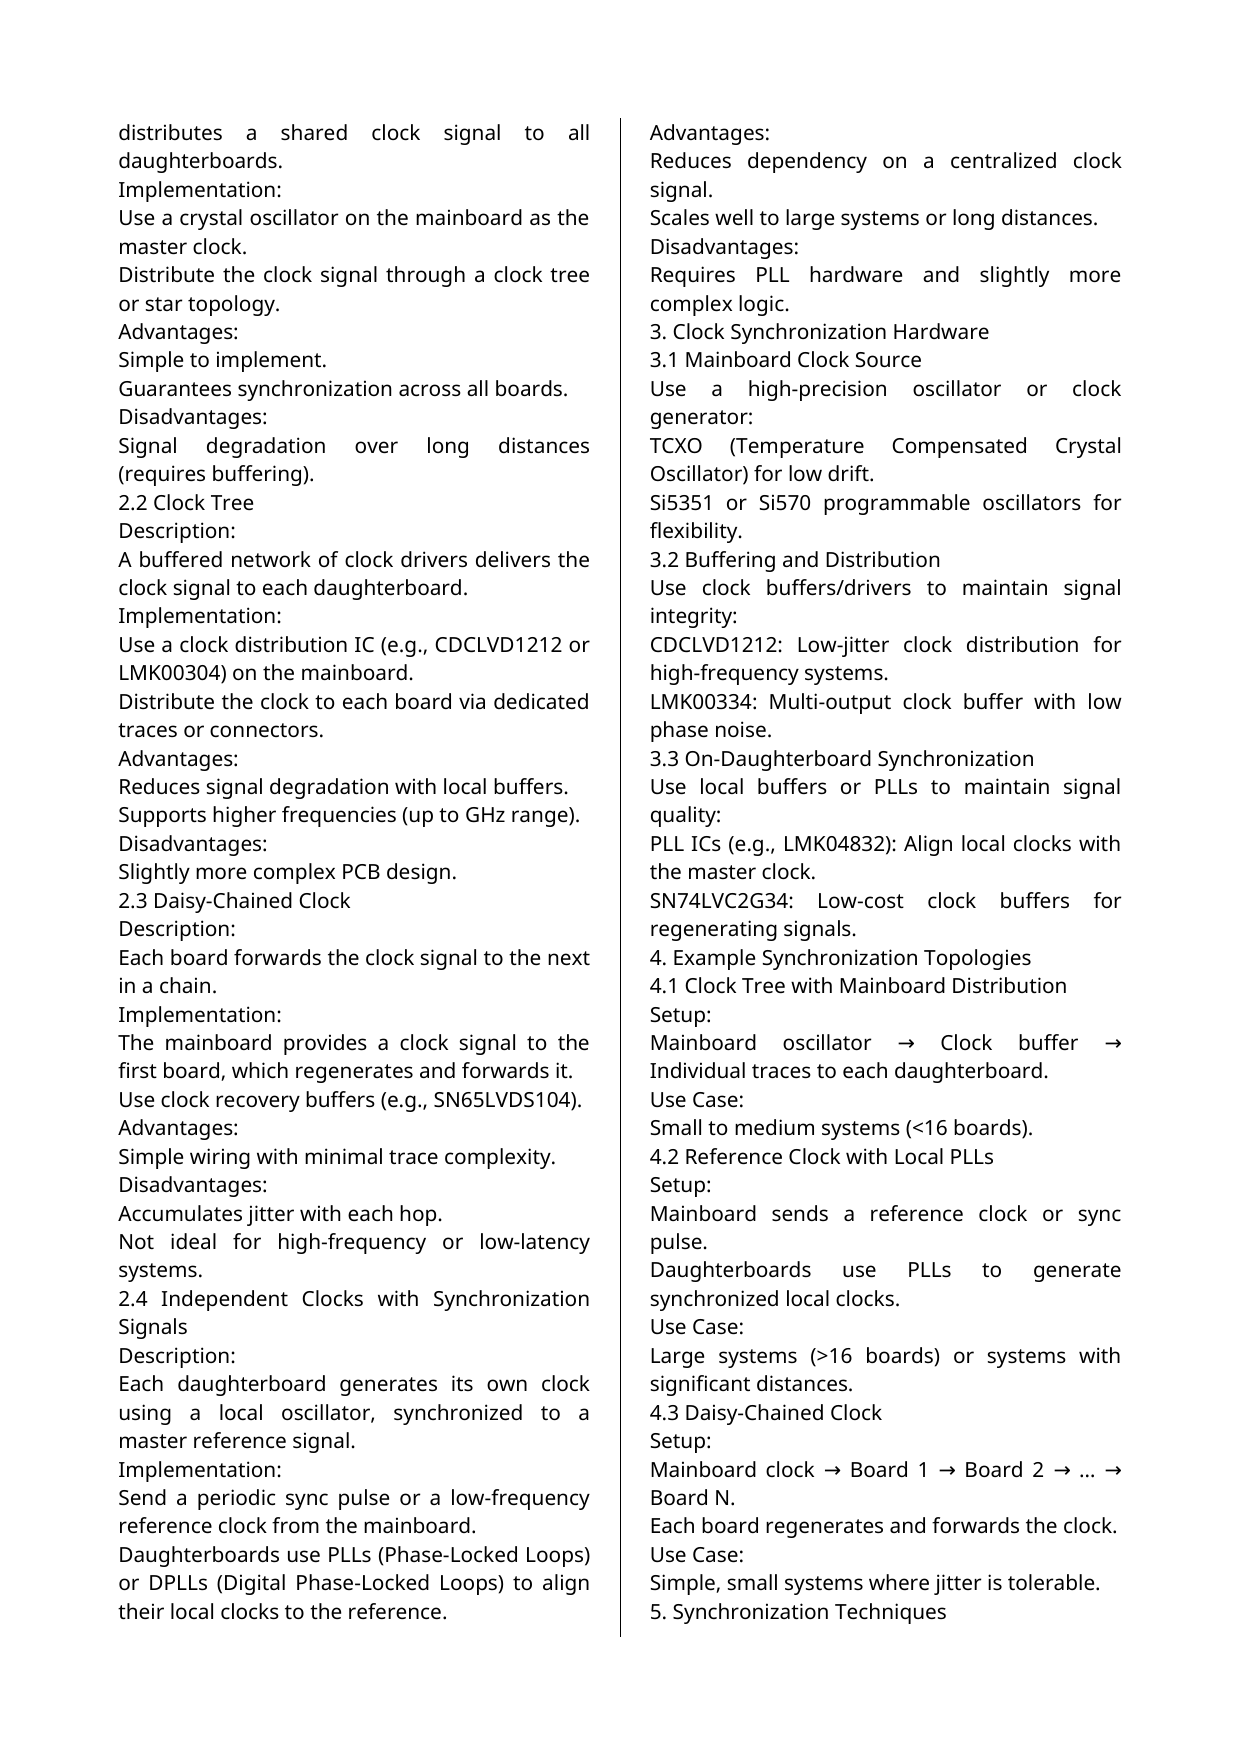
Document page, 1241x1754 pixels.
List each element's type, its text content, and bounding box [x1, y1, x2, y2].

text 2.3 Daisy-Chained Clock [118, 886, 591, 914]
text Slightly more complex PCB design. [118, 857, 591, 886]
text Reduces signal degradation with local buffers. [118, 772, 591, 801]
text Use clock buffers/drivers to maintain signal integrity: [649, 573, 1122, 630]
text Implementation: [118, 602, 591, 630]
text Description: [118, 516, 591, 545]
text Setup: [649, 1426, 1122, 1455]
text Scales well to large systems or long distances. [649, 203, 1122, 232]
text Distribute the clock to each board via dedicated traces or connectors. [118, 687, 591, 744]
text Use clock recovery buffers (e.g., SN65LVDS104). [118, 1085, 591, 1113]
text Simple, small systems where jitter is tolerable. [649, 1568, 1122, 1597]
text 2.4 Independent Clocks with Synchronization Signals [118, 1284, 591, 1341]
text 3.3 On-Daughterboard Synchronization [649, 744, 1122, 772]
text Use a high-precision oscillator or clock generator: [649, 374, 1122, 431]
text Supports higher frequencies (up to GHz range). [118, 801, 591, 829]
text Each board regenerates and forwards the clock. [649, 1512, 1122, 1540]
text Implementation: [118, 1455, 591, 1483]
text Simple to implement. [118, 346, 591, 374]
text 3.2 Buffering and Distribution [649, 545, 1122, 573]
text Daughterboards use PLLs to generate synchronized local clocks. [649, 1256, 1122, 1312]
text Small to medium systems (<16 boards). [649, 1113, 1122, 1142]
text TCXO (Temperature Compensated Crystal Oscillator) for low drift. [649, 431, 1122, 488]
text Setup: [649, 1170, 1122, 1199]
text Use Case: [649, 1312, 1122, 1341]
text Guarantees synchronization across all boards. [118, 374, 591, 402]
text Send a periodic sync pulse or a low-frequency reference clock from the mainboard. [118, 1483, 591, 1540]
text Reduces dependency on a centralized clock signal. [649, 147, 1122, 203]
text Mainboard oscillator → Clock buffer → Individual traces to each daughterboard. [649, 1028, 1122, 1085]
text 4.3 Daisy-Chained Clock [649, 1398, 1122, 1426]
text Each board forwards the clock signal to the next in a chain. [118, 943, 591, 1000]
text Large systems (>16 boards) or systems with significant distances. [649, 1341, 1122, 1398]
text distributes a shared clock signal to all daughterboards. [118, 118, 591, 175]
text LMK00334: Multi-output clock buffer with low phase noise. [649, 687, 1122, 744]
text Distribute the clock signal through a clock tree or star topology. [118, 260, 591, 317]
text Use a clock distribution IC (e.g., CDCLVD1212 or LMK00304) on the mainboard. [118, 630, 591, 687]
text Signal degradation over long distances (requires buffering). [118, 431, 591, 488]
text SN74LVC2G34: Low-cost clock buffers for regenerating signals. [649, 886, 1122, 943]
text 5. Synchronization Techniques [649, 1597, 1122, 1625]
text Requires PLL hardware and slightly more complex logic. [649, 260, 1122, 317]
text Description: [118, 1341, 591, 1369]
text Mainboard clock → Board 1 → Board 2 → … → Board N. [649, 1455, 1122, 1512]
text The mainboard provides a clock signal to the first board, which regenerates and forwards it. [118, 1028, 591, 1085]
text Description: [118, 914, 591, 943]
text Use a crystal oscillator on the mainboard as the master clock. [118, 203, 591, 260]
text A buffered network of clock drivers delivers the clock signal to each daughterboard. [118, 545, 591, 602]
text Setup: [649, 1000, 1122, 1028]
text Disadvantages: [649, 232, 1122, 260]
text Use Case: [649, 1540, 1122, 1568]
text Not ideal for high-frequency or low-latency systems. [118, 1227, 591, 1284]
text Implementation: [118, 1000, 591, 1028]
text Each daughterboard generates its own clock using a local oscillator, synchronized to a master reference signal. [118, 1369, 591, 1455]
text Use Case: [649, 1085, 1122, 1113]
text Advantages: [649, 118, 1122, 147]
text 3. Clock Synchronization Hardware [649, 317, 1122, 346]
text Advantages: [118, 744, 591, 772]
text Accumulates jitter with each hop. [118, 1199, 591, 1227]
text Disadvantages: [118, 402, 591, 431]
text Implementation: [118, 175, 591, 203]
text CDCLVD1212: Low-jitter clock distribution for high-frequency systems. [649, 630, 1122, 687]
text Disadvantages: [118, 1170, 591, 1199]
text 2.2 Clock Tree [118, 488, 591, 516]
text Use local buffers or PLLs to maintain signal quality: [649, 772, 1122, 829]
text 4.1 Clock Tree with Mainboard Distribution [649, 971, 1122, 1000]
text Simple wiring with minimal trace complexity. [118, 1142, 591, 1170]
text Advantages: [118, 317, 591, 346]
text Si5351 or Si570 programmable oscillators for flexibility. [649, 488, 1122, 545]
text 4. Example Synchronization Topologies [649, 943, 1122, 971]
text Daughterboards use PLLs (Phase-Locked Loops) or DPLLs (Digital Phase-Locked Loops) to align their local clocks to the reference. [118, 1540, 591, 1625]
text Mainboard sends a reference clock or sync pulse. [649, 1199, 1122, 1256]
text Disadvantages: [118, 829, 591, 857]
text PLL ICs (e.g., LMK04832): Align local clocks with the master clock. [649, 829, 1122, 886]
text 4.2 Reference Clock with Local PLLs [649, 1142, 1122, 1170]
text 3.1 Mainboard Clock Source [649, 346, 1122, 374]
text Advantages: [118, 1113, 591, 1142]
